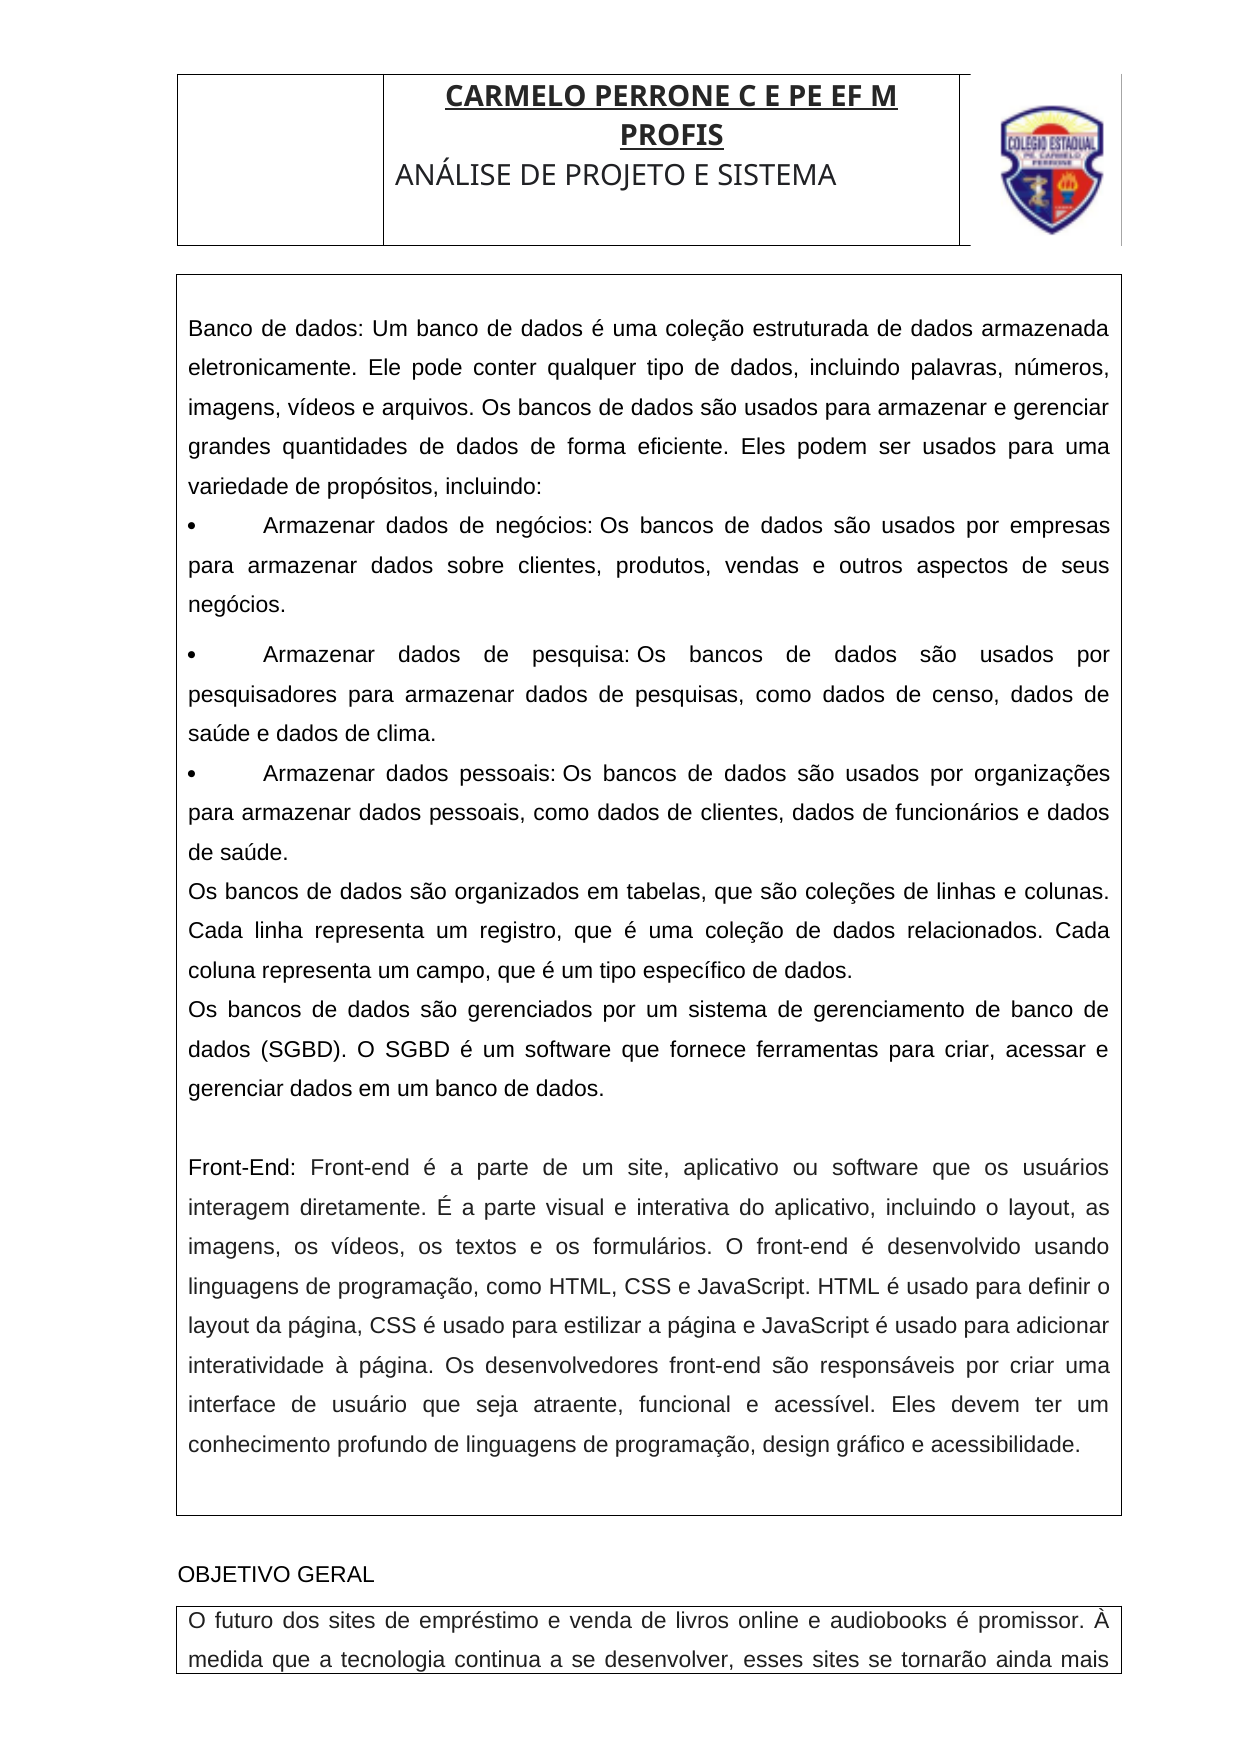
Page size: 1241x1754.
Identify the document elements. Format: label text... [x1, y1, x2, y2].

table_header Banco de dados: Um banco de dados é uma coleção estruturada de dados armazenada eletronicamente. Ele pode conter qualquer tipo de dados, incluindo palavras, números, imagens, vídeos e arquivos. Os bancos de dados são usados para armazenar e gerenciar grandes quantidades de dados de forma eficiente. Eles podem ser usados para uma variedade de propósitos, incluindo: Armazenar dados de negócios: Os bancos de dados são usados por empresas para armazenar dados sobre clientes, produtos, vendas e outros aspectos de seus negócios. Armazenar dados de pesquisa: Os bancos de dados são usados por pesquisadores para armazenar dados de pesquisas, como dados de censo, dados de saúde e dados de clima. Armazenar dados pessoais: Os bancos de dados são usados por organizações para armazenar dados pessoais, como dados de clientes, dados de funcionários e dados de saúde. Os bancos de dados são organizados em tabelas, que são coleções de linhas e colunas. Cada linha representa um registro, que é uma coleção de dados relacionados. Cada coluna representa um campo, que é um tipo específico de dados. Os bancos de dados são gerenciados por um sistema de gerenciamento de banco de dados (SGBD). O SGBD é um software que fornece ferramentas para criar, acessar e gerenciar dados em um banco de dados. Front-End: Front-end é a parte de um site, aplicativo ou software que os usuários interagem diretamente. É a parte visual e interativa do aplicativo, incluindo o layout, as imagens, os vídeos, os textos e os formulários. O front-end é desenvolvido usando linguagens de programação, como HTML, CSS e JavaScript. HTML é usado para definir o layout da página, CSS é usado para estilizar a página e JavaScript é usado para adicionar interatividade à página. Os desenvolvedores front-end são responsáveis por criar uma interface de usuário que seja atraente, funcional e acessível. Eles devem ter um conhecimento profundo de linguagens de programação, design gráfico e acessibilidade. [177, 275, 1121, 1515]
picture [970, 74, 1122, 246]
table_header O futuro dos sites de empréstimo e venda de livros online e audiobooks é promissor. À medida que a tecnologia continua a se desenvolver, esses sites se tornarão ainda mais [177, 1607, 1121, 1672]
text OBJETIVO GERAL [177, 1561, 1122, 1587]
